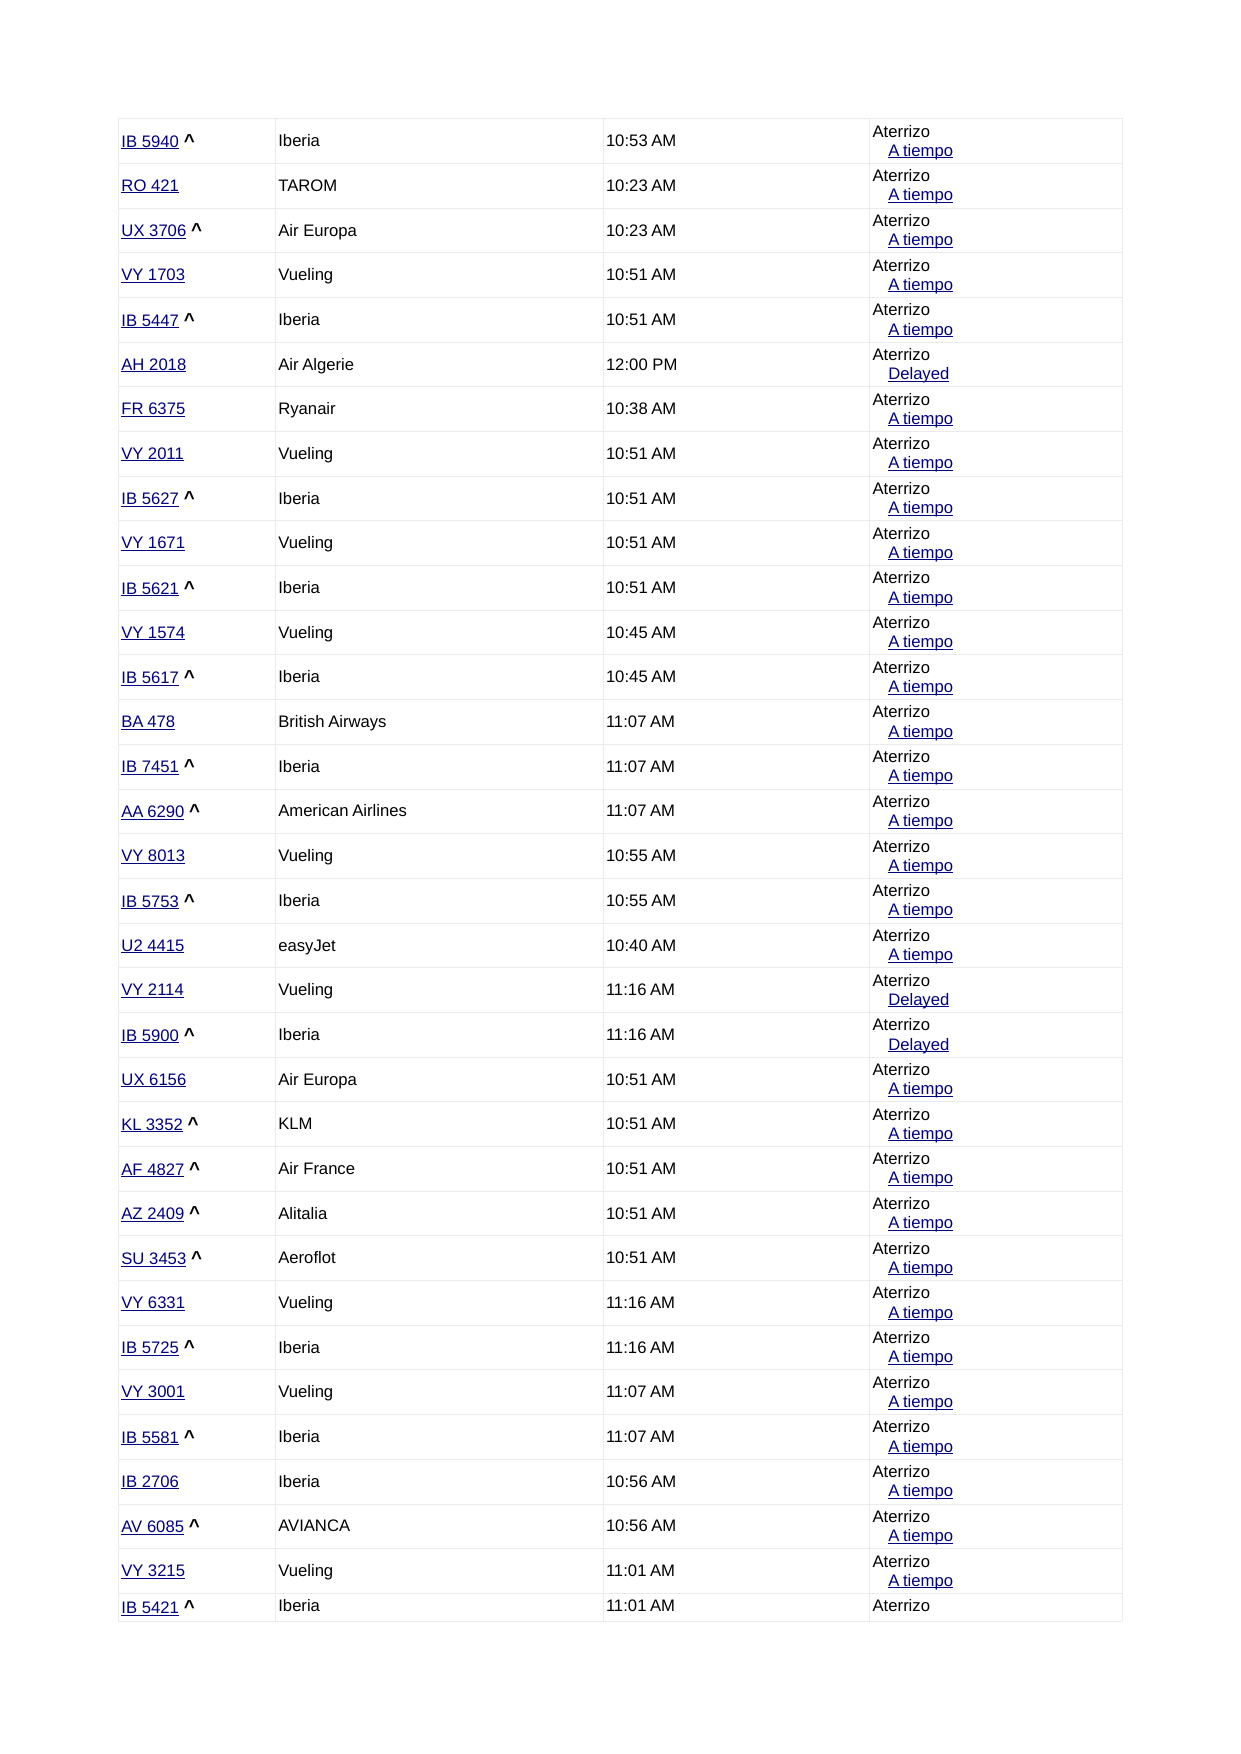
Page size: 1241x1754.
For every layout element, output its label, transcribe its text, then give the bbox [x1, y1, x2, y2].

table_cell British Airways [276, 700, 603, 744]
table_cell Iberia [276, 1460, 603, 1503]
table_cell 11:16 AM [604, 1281, 869, 1325]
table_cell Iberia [276, 1326, 603, 1369]
table_cell KLM [276, 1102, 603, 1146]
table_cell BA 478 [119, 700, 275, 744]
table_cell FR 6375 [119, 387, 275, 431]
table_cell Vueling [276, 968, 603, 1012]
table_cell VY 2011 [119, 432, 275, 476]
table_cell Aterrizo A tiempo [870, 253, 1122, 297]
table_cell IB 5753 ^ [119, 879, 275, 922]
table_cell 10:45 AM [604, 655, 869, 699]
table_cell 10:51 AM [604, 1058, 869, 1101]
table_cell 10:51 AM [604, 1147, 869, 1191]
table_cell 10:23 AM [604, 209, 869, 252]
table_cell Aterrizo A tiempo [870, 119, 1122, 163]
table_cell KL 3352 ^ [119, 1102, 275, 1146]
table_cell Air Europa [276, 1058, 603, 1101]
table_cell Aterrizo Delayed [870, 1013, 1122, 1057]
table_cell American Airlines [276, 790, 603, 833]
table_cell 11:16 AM [604, 968, 869, 1012]
table_cell IB 5627 ^ [119, 477, 275, 520]
table_cell Aterrizo Delayed [870, 343, 1122, 386]
table_cell 10:51 AM [604, 432, 869, 476]
table_cell VY 1671 [119, 521, 275, 565]
table_cell AV 6085 ^ [119, 1505, 275, 1548]
table_cell Aterrizo A tiempo [870, 1549, 1122, 1593]
table_cell Vueling [276, 1549, 603, 1593]
table_cell 10:56 AM [604, 1505, 869, 1548]
table_cell Aterrizo A tiempo [870, 1505, 1122, 1548]
table_cell Aterrizo A tiempo [870, 834, 1122, 878]
table_cell Alitalia [276, 1192, 603, 1235]
table_cell 11:07 AM [604, 1370, 869, 1414]
table_cell easyJet [276, 924, 603, 967]
table_cell Air France [276, 1147, 603, 1191]
table_cell VY 1703 [119, 253, 275, 297]
table_cell IB 5940 ^ [119, 119, 275, 163]
table_cell Air Algerie [276, 343, 603, 386]
table_cell 10:51 AM [604, 1192, 869, 1235]
table_cell 10:55 AM [604, 834, 869, 878]
table_cell Iberia [276, 298, 603, 342]
table_cell Iberia [276, 745, 603, 788]
table_cell Aeroflot [276, 1236, 603, 1280]
table_cell UX 3706 ^ [119, 209, 275, 252]
table_cell AF 4827 ^ [119, 1147, 275, 1191]
table_cell RO 421 [119, 164, 275, 207]
table_cell IB 7451 ^ [119, 745, 275, 788]
table_cell Iberia [276, 1013, 603, 1057]
table_cell Aterrizo A tiempo [870, 879, 1122, 922]
table_cell U2 4415 [119, 924, 275, 967]
table_cell VY 6331 [119, 1281, 275, 1325]
table_cell 10:51 AM [604, 298, 869, 342]
table_cell TAROM [276, 164, 603, 207]
table_cell 11:07 AM [604, 745, 869, 788]
table_cell Iberia [276, 1594, 603, 1621]
table_cell 10:53 AM [604, 119, 869, 163]
table_cell Aterrizo A tiempo [870, 521, 1122, 565]
table_cell Vueling [276, 834, 603, 878]
table_cell IB 5421 ^ [119, 1594, 275, 1621]
table_cell 11:07 AM [604, 790, 869, 833]
table_cell Iberia [276, 119, 603, 163]
table_cell IB 5581 ^ [119, 1415, 275, 1459]
table_cell Aterrizo A tiempo [870, 477, 1122, 520]
table_cell 11:16 AM [604, 1326, 869, 1369]
table_cell IB 5900 ^ [119, 1013, 275, 1057]
table_cell AH 2018 [119, 343, 275, 386]
table_cell Ryanair [276, 387, 603, 431]
table_cell Iberia [276, 566, 603, 610]
table_cell Aterrizo A tiempo [870, 700, 1122, 744]
table_cell 10:51 AM [604, 253, 869, 297]
table_cell Aterrizo [870, 1594, 1122, 1621]
table_cell AVIANCA [276, 1505, 603, 1548]
table_cell Aterrizo A tiempo [870, 655, 1122, 699]
table_cell VY 2114 [119, 968, 275, 1012]
table_cell 11:07 AM [604, 1415, 869, 1459]
table_cell Aterrizo A tiempo [870, 1415, 1122, 1459]
table_cell 11:01 AM [604, 1594, 869, 1621]
table_cell Iberia [276, 477, 603, 520]
table_cell Aterrizo A tiempo [870, 1236, 1122, 1280]
table_cell 10:40 AM [604, 924, 869, 967]
table_cell Vueling [276, 611, 603, 654]
table_cell 10:51 AM [604, 1102, 869, 1146]
table_cell 10:51 AM [604, 1236, 869, 1280]
table_cell Aterrizo A tiempo [870, 209, 1122, 252]
table_cell 10:55 AM [604, 879, 869, 922]
table_cell AA 6290 ^ [119, 790, 275, 833]
table_cell 10:51 AM [604, 477, 869, 520]
table_cell 11:07 AM [604, 700, 869, 744]
table_cell 10:51 AM [604, 566, 869, 610]
table_cell VY 3001 [119, 1370, 275, 1414]
table_cell 10:56 AM [604, 1460, 869, 1503]
table_cell Iberia [276, 655, 603, 699]
table_cell Aterrizo A tiempo [870, 790, 1122, 833]
table_cell Aterrizo A tiempo [870, 1460, 1122, 1503]
table_cell Aterrizo A tiempo [870, 566, 1122, 610]
table_cell 10:23 AM [604, 164, 869, 207]
table_cell Vueling [276, 1281, 603, 1325]
table_cell Vueling [276, 521, 603, 565]
table_cell 11:01 AM [604, 1549, 869, 1593]
table_cell Aterrizo A tiempo [870, 164, 1122, 207]
table_cell IB 5447 ^ [119, 298, 275, 342]
table_cell Aterrizo Delayed [870, 968, 1122, 1012]
table_cell 12:00 PM [604, 343, 869, 386]
table_cell Aterrizo A tiempo [870, 1102, 1122, 1146]
table_cell Aterrizo A tiempo [870, 1370, 1122, 1414]
table_cell Aterrizo A tiempo [870, 432, 1122, 476]
table_cell Aterrizo A tiempo [870, 1147, 1122, 1191]
table_cell 10:38 AM [604, 387, 869, 431]
table_cell Aterrizo A tiempo [870, 298, 1122, 342]
table_cell IB 5617 ^ [119, 655, 275, 699]
table_cell VY 3215 [119, 1549, 275, 1593]
table_cell SU 3453 ^ [119, 1236, 275, 1280]
table_cell IB 5621 ^ [119, 566, 275, 610]
table_cell Vueling [276, 253, 603, 297]
table_cell 10:51 AM [604, 521, 869, 565]
table_cell Iberia [276, 879, 603, 922]
table_cell Aterrizo A tiempo [870, 1326, 1122, 1369]
table_cell Aterrizo A tiempo [870, 924, 1122, 967]
table_cell Aterrizo A tiempo [870, 745, 1122, 788]
table_cell AZ 2409 ^ [119, 1192, 275, 1235]
table_cell Vueling [276, 1370, 603, 1414]
table_cell Aterrizo A tiempo [870, 1058, 1122, 1101]
table_cell Aterrizo A tiempo [870, 1192, 1122, 1235]
table_cell IB 5725 ^ [119, 1326, 275, 1369]
table_cell Aterrizo A tiempo [870, 611, 1122, 654]
table_cell VY 1574 [119, 611, 275, 654]
table_cell UX 6156 [119, 1058, 275, 1101]
table_cell Air Europa [276, 209, 603, 252]
table_cell 11:16 AM [604, 1013, 869, 1057]
table_cell 10:45 AM [604, 611, 869, 654]
table_cell Vueling [276, 432, 603, 476]
table_cell Iberia [276, 1415, 603, 1459]
table_cell VY 8013 [119, 834, 275, 878]
table_cell Aterrizo A tiempo [870, 387, 1122, 431]
table_cell Aterrizo A tiempo [870, 1281, 1122, 1325]
table_cell IB 2706 [119, 1460, 275, 1503]
